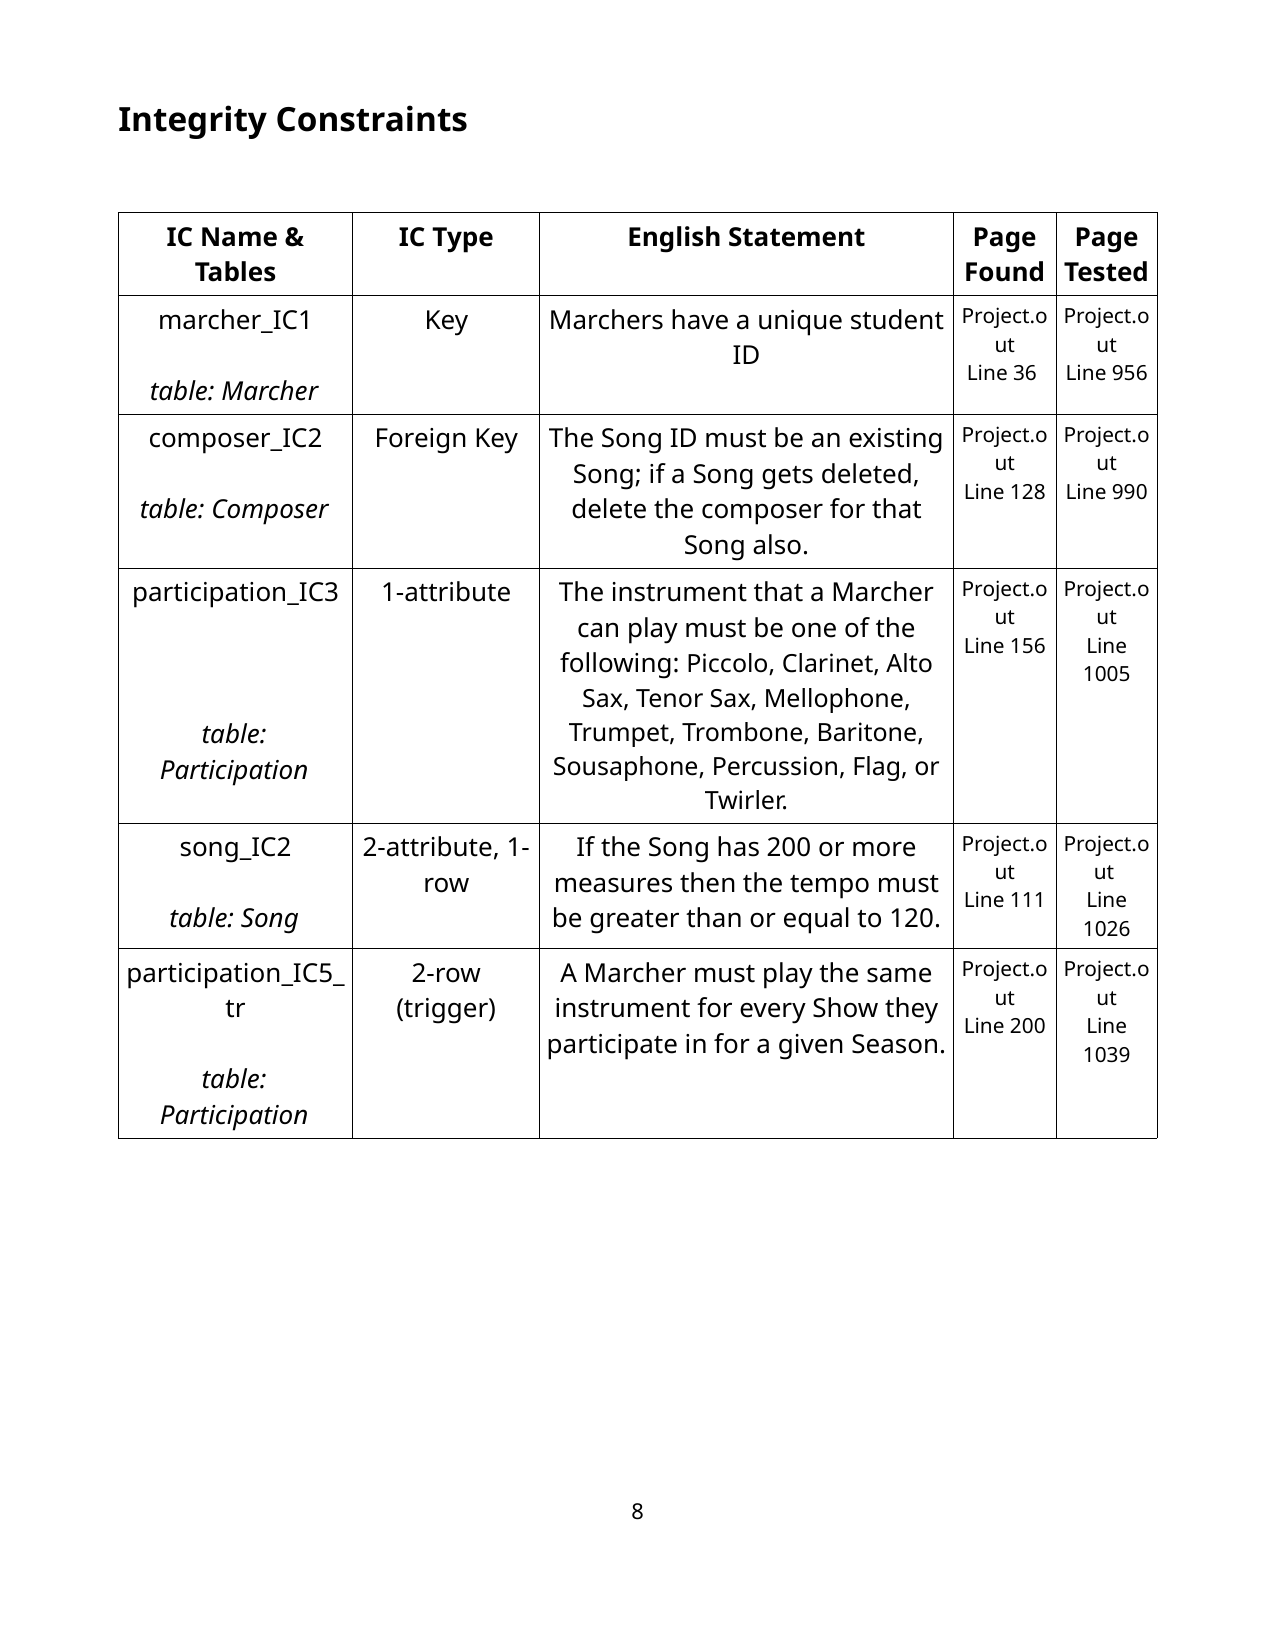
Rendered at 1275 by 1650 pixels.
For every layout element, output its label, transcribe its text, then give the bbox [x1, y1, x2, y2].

table_cell Marchers have a unique student ID [540, 296, 953, 414]
table_cell song_IC2 table: Song [119, 824, 352, 948]
table_cell A Marcher must play the same instrument for every Show they participate in for a given Season. [540, 949, 953, 1138]
table_cell Project.out Line 1005 [1057, 569, 1157, 822]
table_cell Project.out Line 1026 [1057, 824, 1157, 948]
table_cell 2-row (trigger) [353, 949, 539, 1138]
table_cell Key [353, 296, 539, 414]
table_cell Project.out Line 36 [954, 296, 1056, 414]
table_cell Project.out Line 128 [954, 415, 1056, 568]
table_cell Project.out Line 111 [954, 824, 1056, 948]
table_cell Project.out Line 990 [1057, 415, 1157, 568]
table_cell composer_IC2 table: Composer [119, 415, 352, 568]
table_cell Project.out Line 156 [954, 569, 1056, 822]
table_cell If the Song has 200 or more measures then the tempo must be greater than or equal to 120. [540, 824, 953, 948]
table_header Page Tested [1057, 213, 1157, 295]
table_header IC Type [353, 213, 539, 295]
table_cell Foreign Key [353, 415, 539, 568]
table_cell The instrument that a Marcher can play must be one of the following: Piccolo, Clarinet, Alto Sax, Tenor Sax, Mellophone, Trumpet, Trombone, Baritone, Sousaphone, Percussion, Flag, or Twirler. [540, 569, 953, 822]
table_header English Statement [540, 213, 953, 295]
table_header Page Found [954, 213, 1056, 295]
table_cell participation_IC3 table: Participation [119, 569, 352, 822]
table_cell The Song ID must be an existing Song; if a Song gets deleted, delete the composer for that Song also. [540, 415, 953, 568]
table_cell Project.out Line 1039 [1057, 949, 1157, 1138]
table_cell 1-attribute [353, 569, 539, 822]
table_cell 2-attribute, 1-row [353, 824, 539, 948]
table_cell participation_IC5_tr table: Participation [119, 949, 352, 1138]
table_cell Project.out Line 200 [954, 949, 1056, 1138]
table_cell marcher_IC1 table: Marcher [119, 296, 352, 414]
subtitle Integrity Constraints [118, 96, 1157, 141]
table_header IC Name & Tables [119, 213, 352, 295]
table_cell Project.out Line 956 [1057, 296, 1157, 414]
